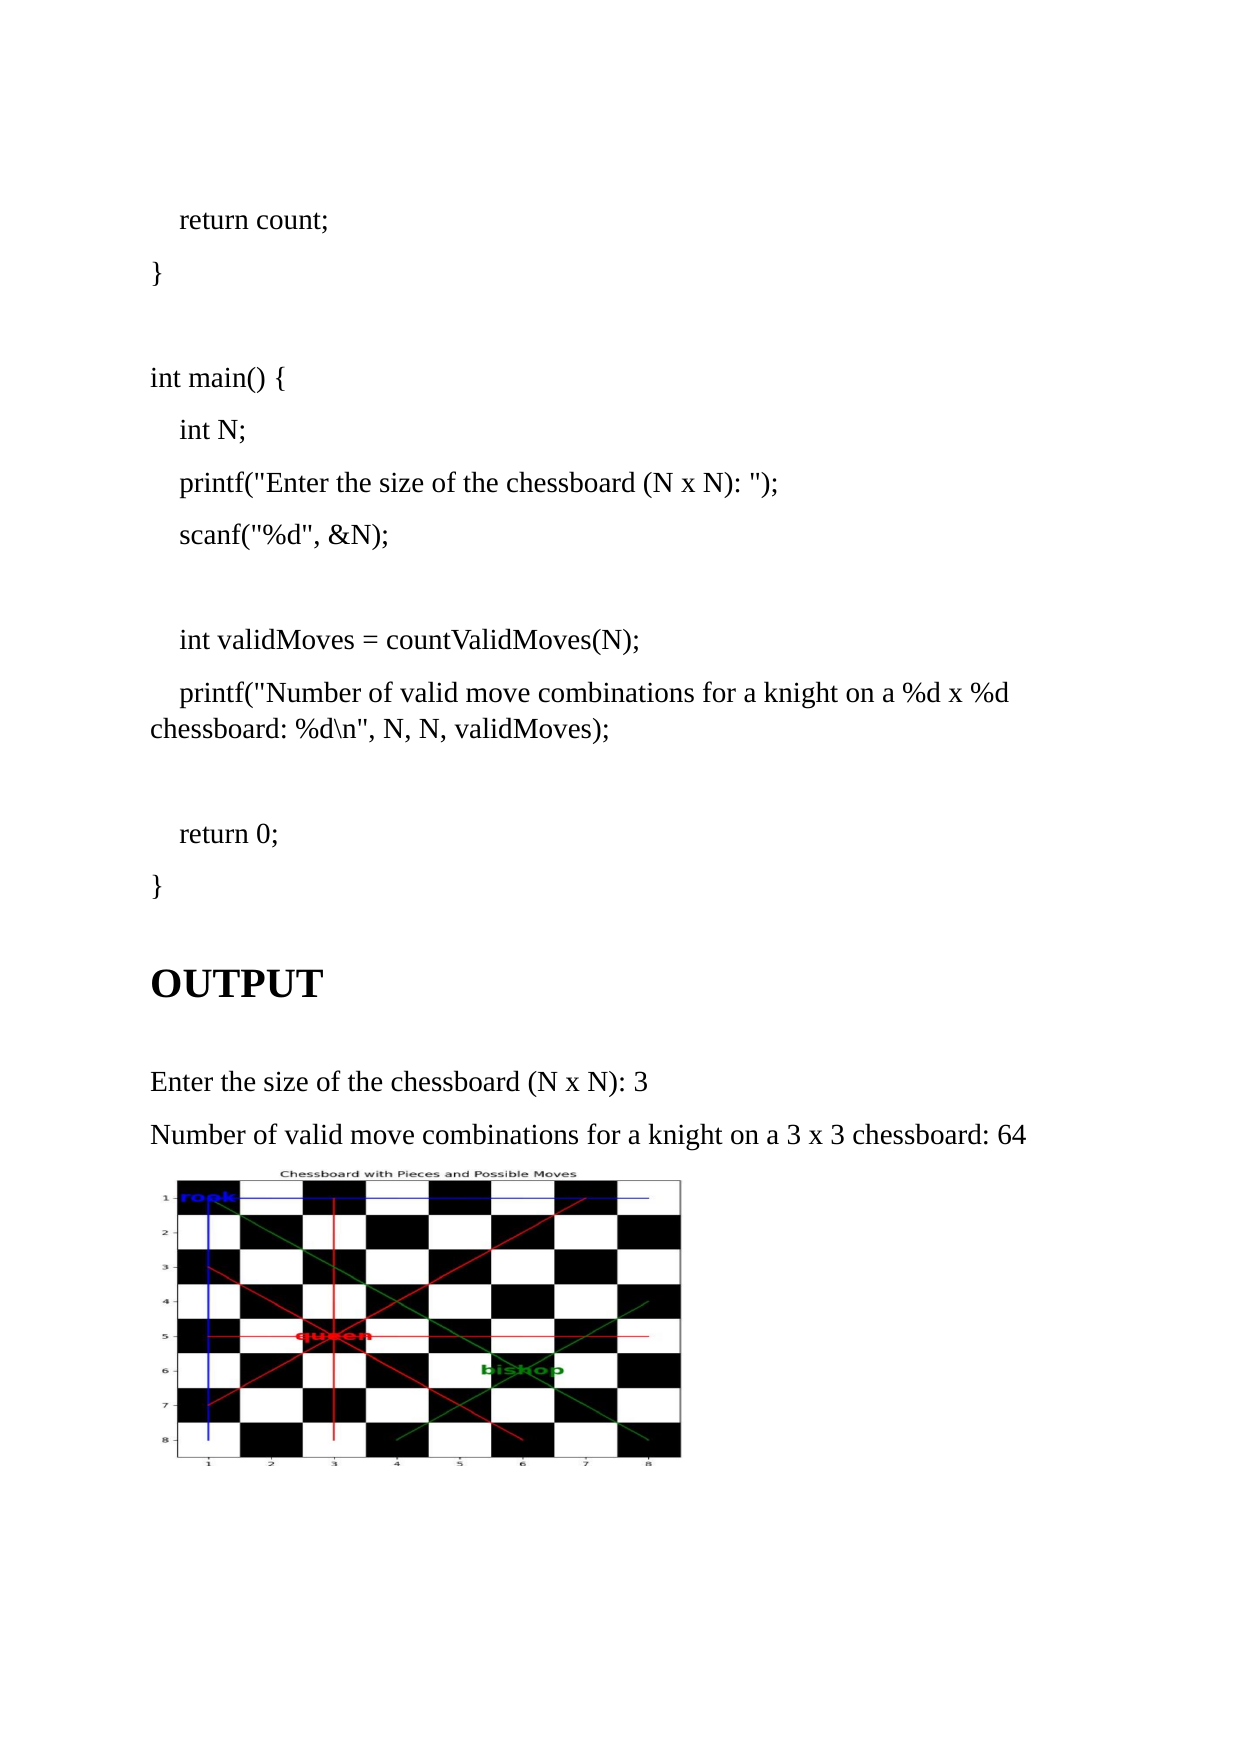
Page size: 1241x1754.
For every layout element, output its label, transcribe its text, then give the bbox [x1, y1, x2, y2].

text int validMoves = countValidMoves(N); [150, 622, 1090, 656]
subtitle OUTPUT [150, 958, 1090, 1006]
text printf("Enter the size of the chessboard (N x N): "); [150, 465, 1090, 498]
text int main() { [150, 360, 1090, 393]
text printf("Number of valid move combinations for a knight on a %d x %d chessboard: %d\n", N, N, validMoves); [150, 675, 1090, 744]
text } [150, 868, 1090, 902]
text return count; [150, 202, 1090, 236]
text Enter the size of the chessboard (N x N): 3 [150, 1064, 1090, 1098]
text scanf("%d", &N); [150, 517, 1090, 551]
text } [150, 255, 1090, 288]
text return 0; [150, 816, 1090, 849]
text int N; [150, 412, 1090, 446]
text Number of valid move combinations for a knight on a 3 x 3 chessboard: 64 [150, 1117, 1090, 1151]
